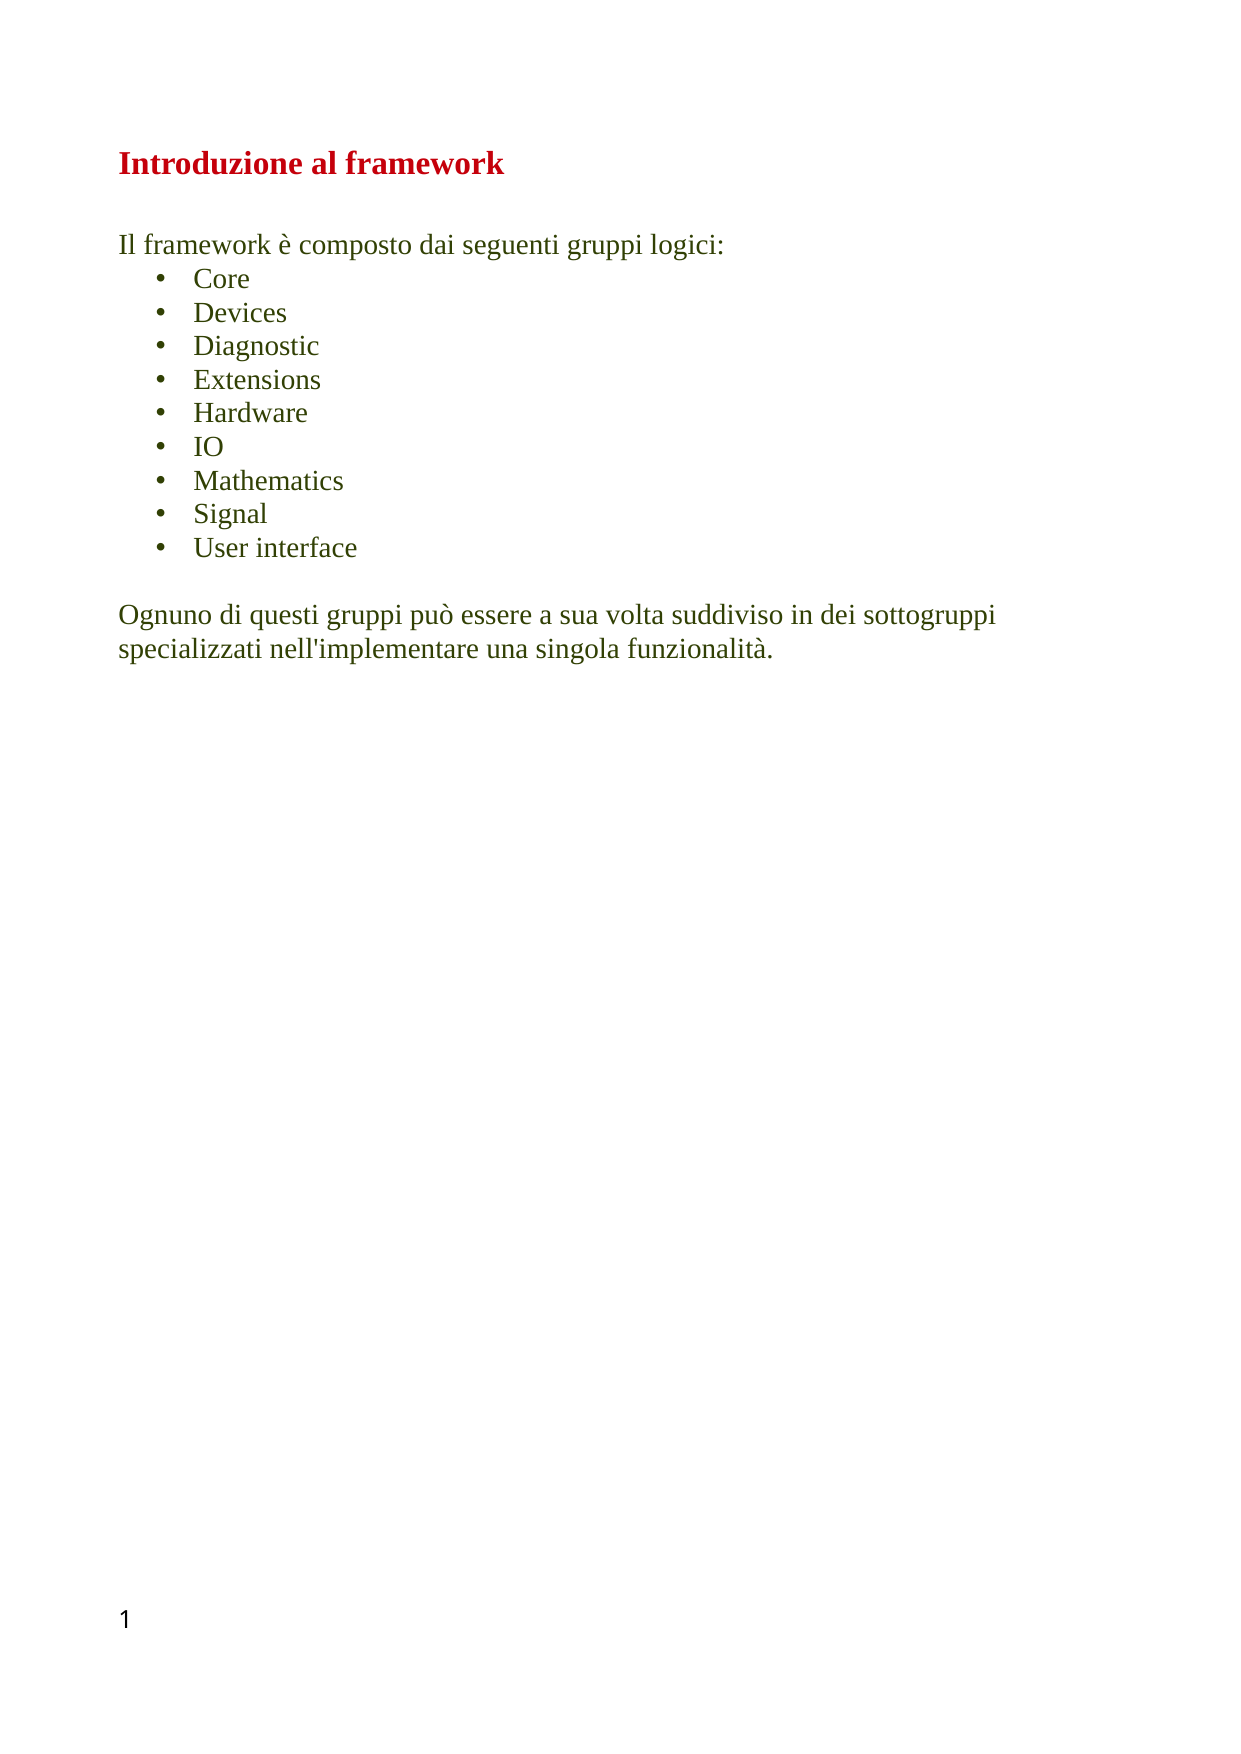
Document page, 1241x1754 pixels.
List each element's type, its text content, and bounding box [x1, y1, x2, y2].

list Core [156, 261, 1122, 295]
text Il framework è composto dai seguenti gruppi logici: [118, 227, 1122, 261]
list Diagnostic [156, 328, 1122, 362]
subtitle Introduzione al framework [118, 143, 1122, 181]
list User interface [156, 530, 1122, 564]
list Hardware [156, 396, 1122, 429]
text Ognuno di questi gruppi può essere a sua volta suddiviso in dei sottogruppi specializzati nell'implementare una singola funzionalità. [118, 597, 1122, 664]
list IO [156, 429, 1122, 463]
list Extensions [156, 362, 1122, 396]
list Devices [156, 295, 1122, 328]
list Mathematics [156, 463, 1122, 497]
list Signal [156, 497, 1122, 530]
